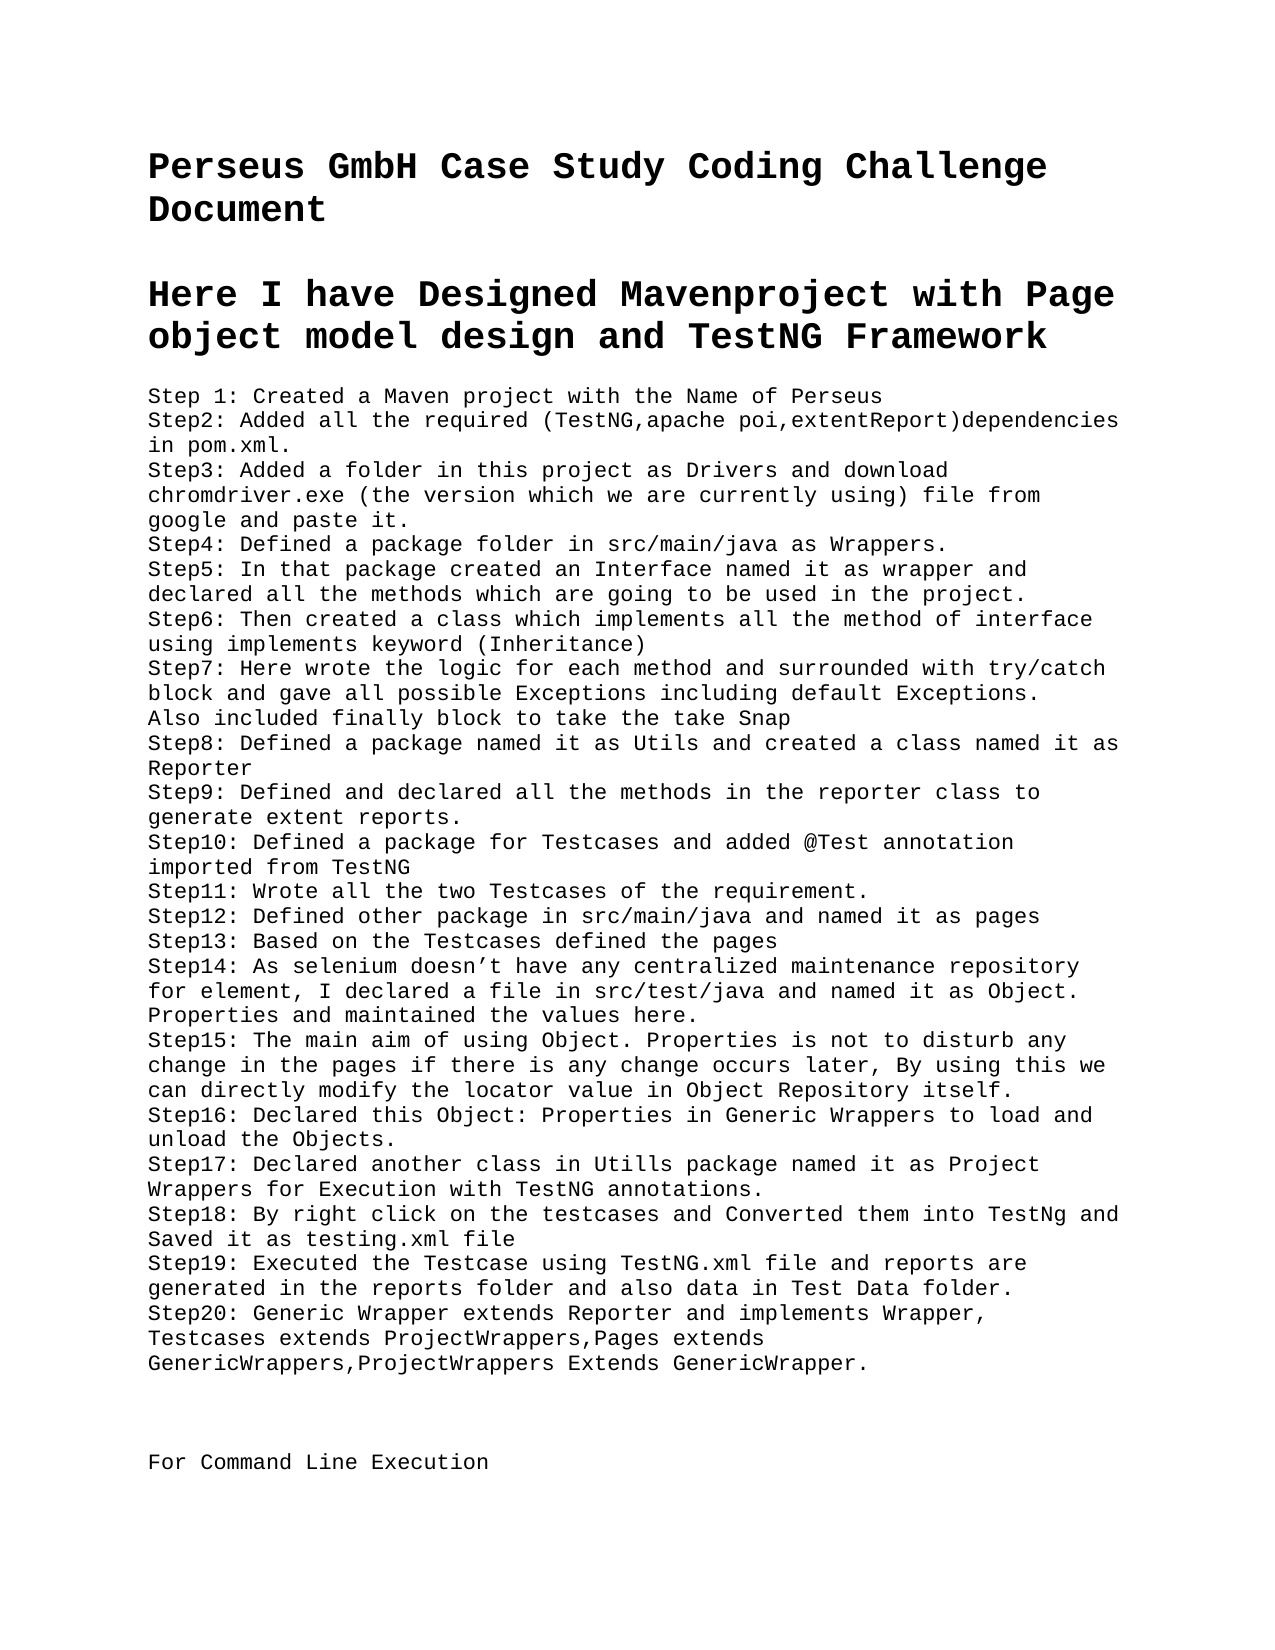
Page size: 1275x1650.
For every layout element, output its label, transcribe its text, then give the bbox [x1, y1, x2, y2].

text Step7: Here wrote the logic for each method and surrounded with try/catch block and gave all possible Exceptions including default Exceptions. [148, 658, 1127, 707]
text Step12: Defined other package in src/main/java and named it as pages [148, 906, 1127, 930]
text Step17: Declared another class in Utills package named it as Project Wrappers for Execution with TestNG annotations. [148, 1153, 1127, 1203]
text Step5: In that package created an Interface named it as wrapper and declared all the methods which are going to be used in the project. [148, 558, 1127, 608]
text Step18: By right click on the testcases and Converted them into TestNg and Saved it as testing.xml file [148, 1203, 1127, 1253]
text Step16: Declared this Object: Properties in Generic Wrappers to load and unload the Objects. [148, 1104, 1127, 1153]
text Step19: Executed the Testcase using TestNG.xml file and reports are generated in the reports folder and also data in Test Data folder. [148, 1253, 1127, 1302]
text Perseus GmbH Case Study Coding Challenge [148, 148, 1127, 190]
text Testcases extends ProjectWrappers,Pages extends GenericWrappers,ProjectWrappers Extends GenericWrapper. [148, 1327, 1127, 1377]
text Step13: Based on the Testcases defined the pages [148, 930, 1127, 955]
text Step6: Then created a class which implements all the method of interface using implements keyword (Inheritance) [148, 608, 1127, 658]
text Step10: Defined a package for Testcases and added @Test annotation imported from TestNG [148, 831, 1127, 881]
text Step15: The main aim of using Object. Properties is not to disturb any change in the pages if there is any change occurs later, By using this we can directly modify the locator value in Object Repository itself. [148, 1029, 1127, 1104]
text Step11: Wrote all the two Testcases of the requirement. [148, 881, 1127, 906]
text Step 1: Created a Maven project with the Name of Perseus [148, 385, 1127, 410]
text Step20: Generic Wrapper extends Reporter and implements Wrapper, [148, 1302, 1127, 1327]
text Step14: As selenium doesn’t have any centralized maintenance repository for element, I declared a file in src/test/java and named it as Object. Properties and maintained the values here. [148, 955, 1127, 1029]
text Step3: Added a folder in this project as Drivers and download chromdriver.exe (the version which we are currently using) file from google and paste it. [148, 459, 1127, 534]
text Step8: Defined a package named it as Utils and created a class named it as Reporter [148, 732, 1127, 782]
text For Command Line Execution [148, 1451, 1127, 1476]
text Step2: Added all the required (TestNG,apache poi,extentReport)dependencies in pom.xml. [148, 410, 1127, 459]
text Step4: Defined a package folder in src/main/java as Wrappers. [148, 534, 1127, 558]
text Here I have Designed Mavenproject with Page object model design and TestNG Framework [148, 275, 1127, 360]
text Step9: Defined and declared all the methods in the reporter class to generate extent reports. [148, 782, 1127, 831]
text Also included finally block to take the take Snap [148, 707, 1127, 732]
text Document [148, 190, 1127, 233]
